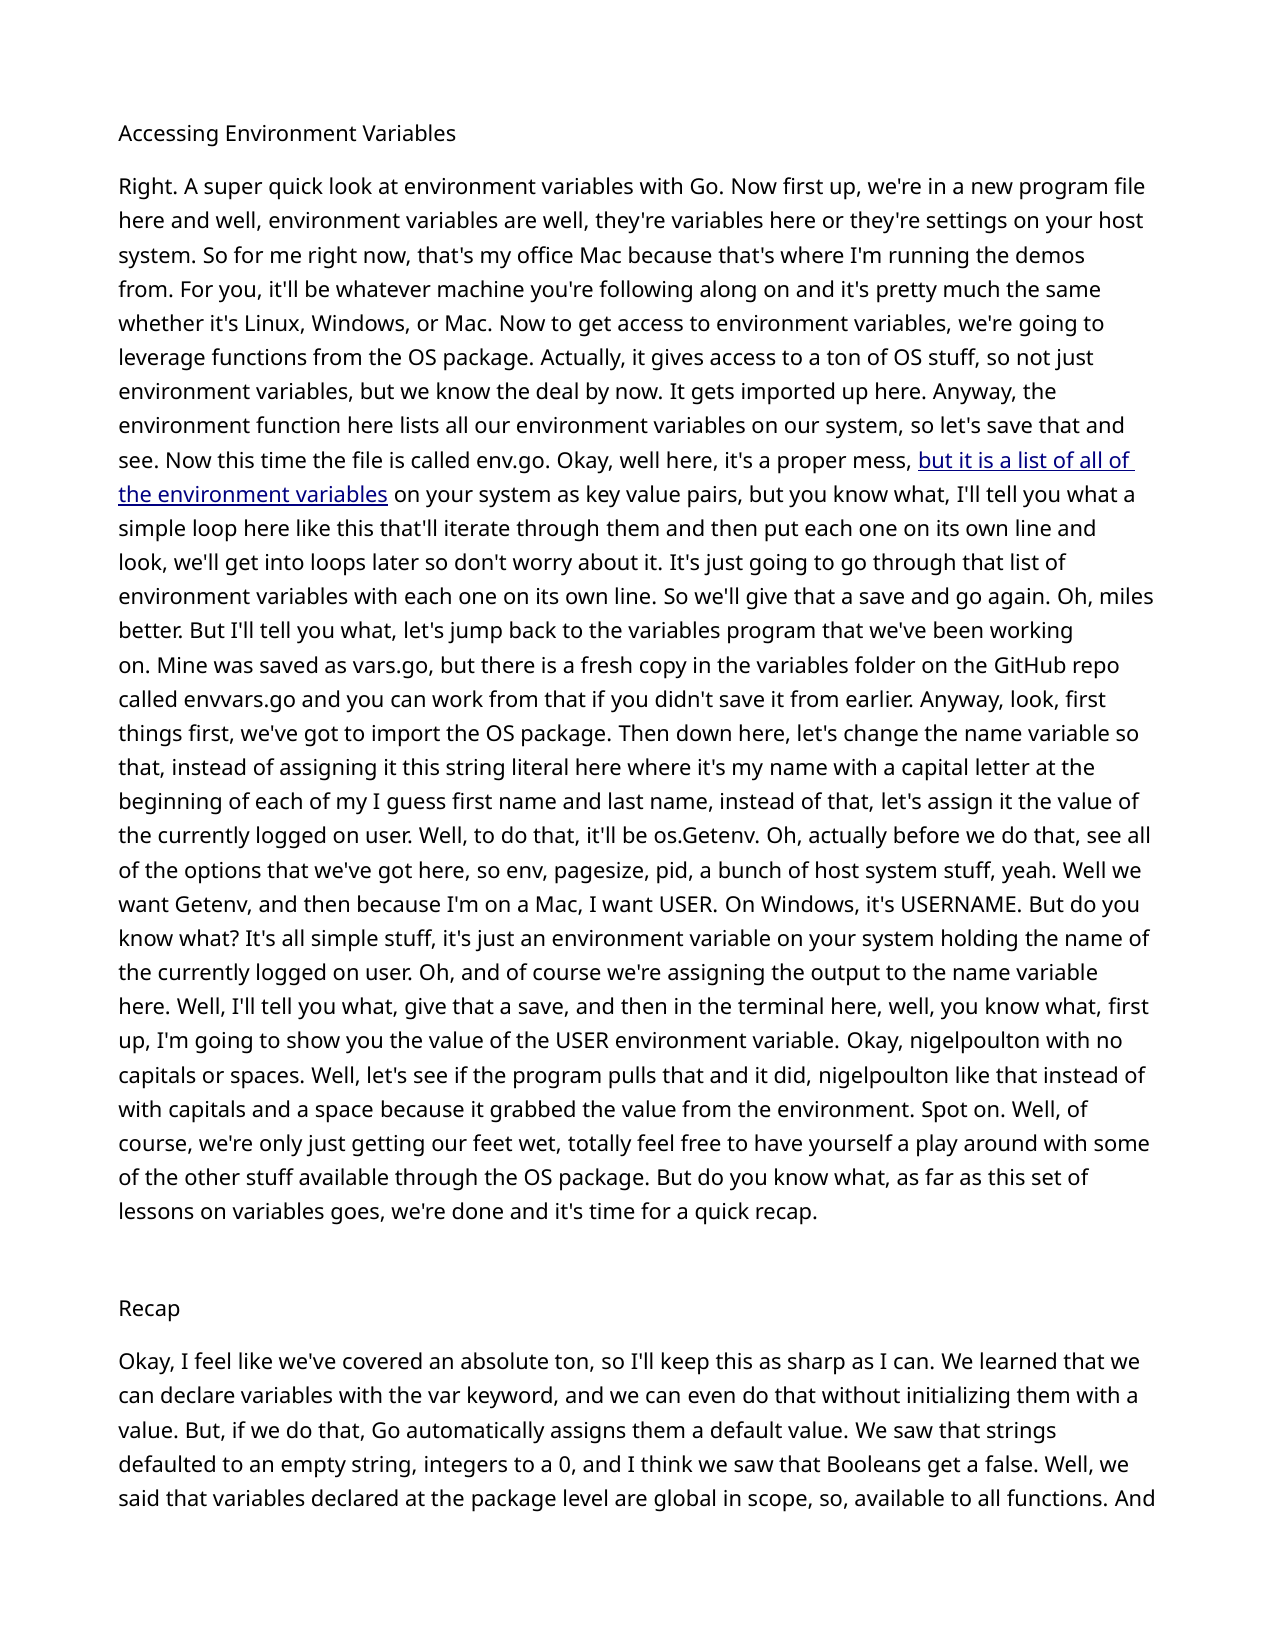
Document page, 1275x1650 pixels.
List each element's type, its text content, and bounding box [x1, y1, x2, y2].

text Right. A super quick look at environment variables with Go. Now first up, we're in a new program file here and well, environment variables are well, they're variables here or they're settings on your host system. So for me right now, that's my office Mac because that's where I'm running the demos from. For you, it'll be whatever machine you're following along on and it's pretty much the same whether it's Linux, Windows, or Mac. Now to get access to environment variables, we're going to leverage functions from the OS package. Actually, it gives access to a ton of OS stuff, so not just environment variables, but we know the deal by now. It gets imported up here. Anyway, the environment function here lists all our environment variables on our system, so let's save that and see. Now this time the file is called env.go. Okay, well here, it's a proper mess, but it is a list of all of the environment variables on your system as key value pairs, but you know what, I'll tell you what a simple loop here like this that'll iterate through them and then put each one on its own line and look, we'll get into loops later so don't worry about it. It's just going to go through that list of environment variables with each one on its own line. So we'll give that a save and go again. Oh, miles better. But I'll tell you what, let's jump back to the variables program that we've been working on. Mine was saved as vars.go, but there is a fresh copy in the variables folder on the GitHub repo called envvars.go and you can work from that if you didn't save it from earlier. Anyway, look, first things first, we've got to import the OS package. Then down here, let's change the name variable so that, instead of assigning it this string literal here where it's my name with a capital letter at the beginning of each of my I guess first name and last name, instead of that, let's assign it the value of the currently logged on user. Well, to do that, it'll be os.Getenv. Oh, actually before we do that, see all of the options that we've got here, so env, pagesize, pid, a bunch of host system stuff, yeah. Well we want Getenv, and then because I'm on a Mac, I want USER. On Windows, it's USERNAME. But do you know what? It's all simple stuff, it's just an environment variable on your system holding the name of the currently logged on user. Oh, and of course we're assigning the output to the name variable here. Well, I'll tell you what, give that a save, and then in the terminal here, well, you know what, first up, I'm going to show you the value of the USER environment variable. Okay, nigelpoulton with no capitals or spaces. Well, let's see if the program pulls that and it did, nigelpoulton like that instead of with capitals and a space because it grabbed the value from the environment. Spot on. Well, of course, we're only just getting our feet wet, totally feel free to have yourself a play around with some of the other stuff available through the OS package. But do you know what, as far as this set of lessons on variables goes, we're done and it's time for a quick recap. [118, 171, 1157, 1226]
subtitle Accessing Environment Variables [118, 118, 1157, 148]
text Okay, I feel like we've covered an absolute ton, so I'll keep this as sharp as I can. We learned that we can declare variables with the var keyword, and we can even do that without initializing them with a value. But, if we do that, Go automatically assigns them a default value. We saw that strings defaulted to an empty string, integers to a 0, and I think we saw that Booleans get a false. Well, we said that variables declared at the package level are global in scope, so, available to all functions. And [118, 1346, 1157, 1513]
subtitle Recap [118, 1293, 1157, 1323]
